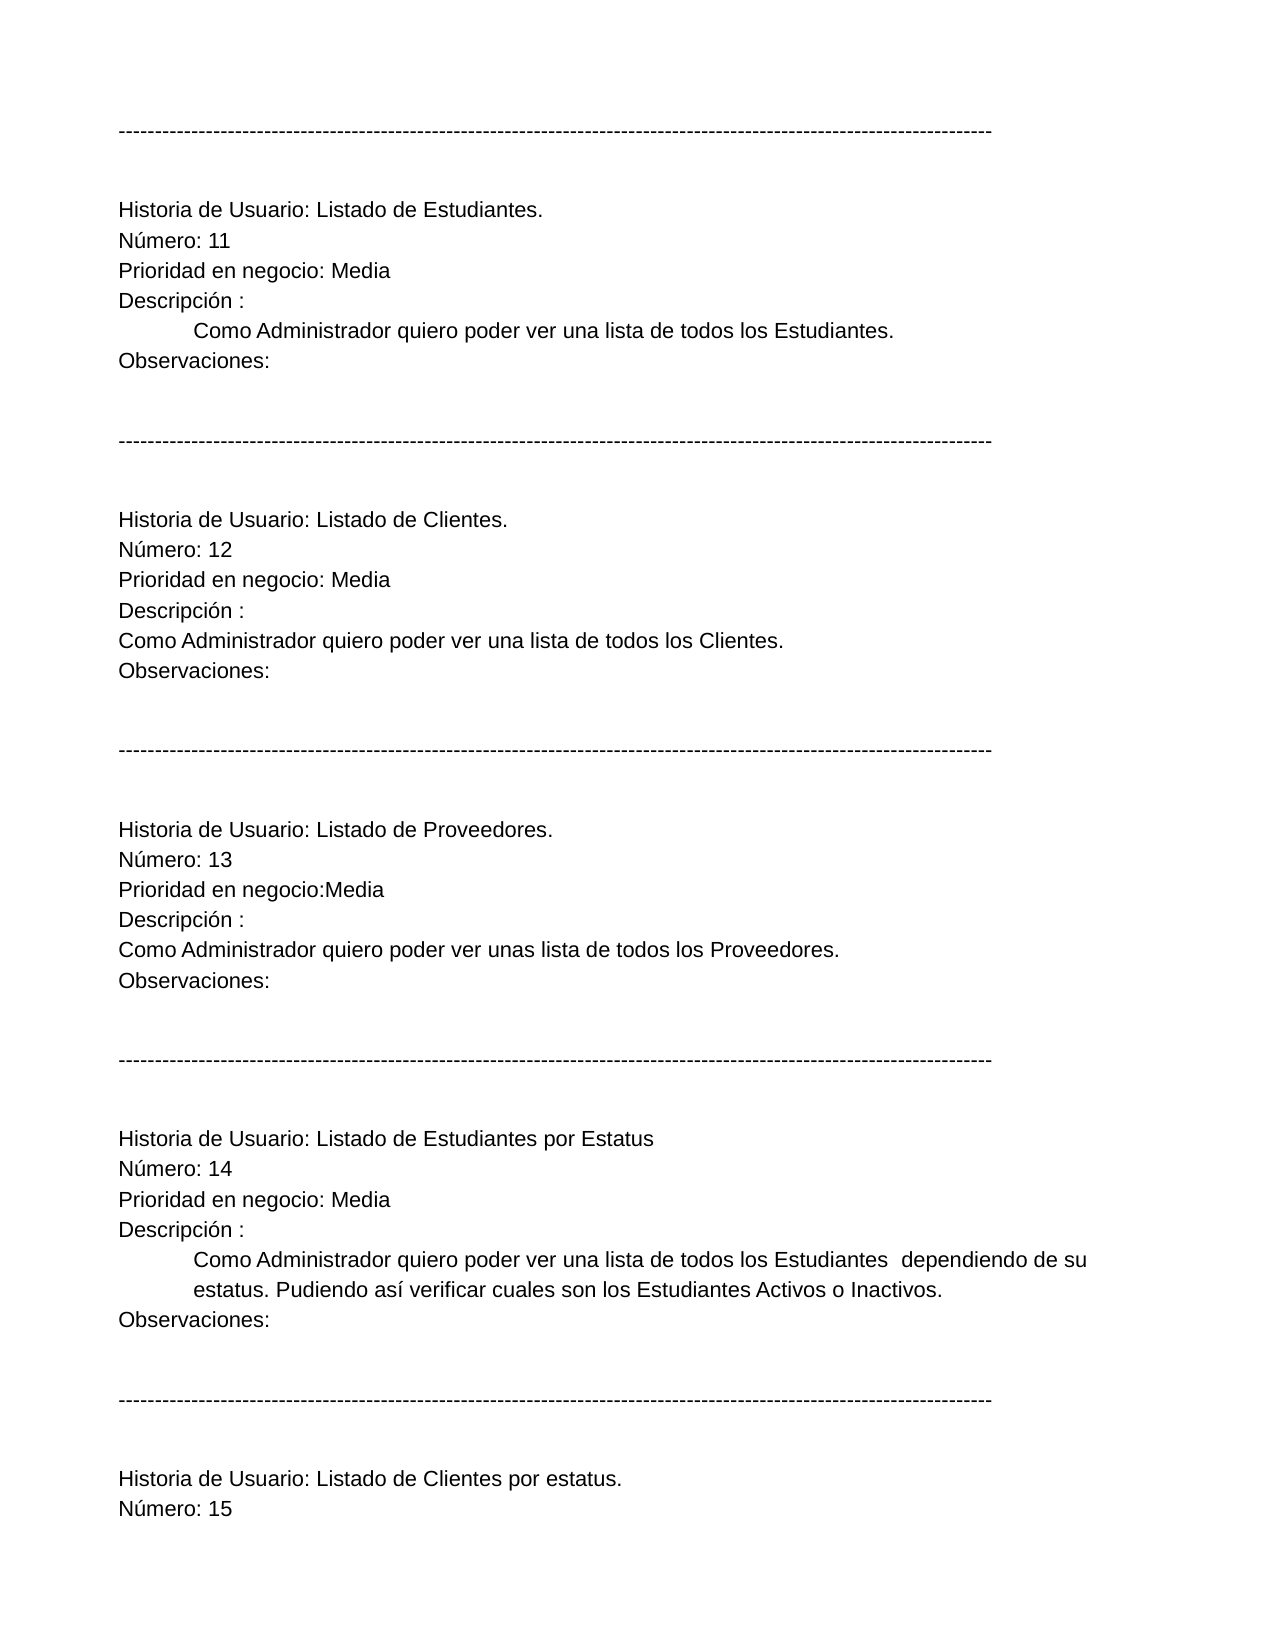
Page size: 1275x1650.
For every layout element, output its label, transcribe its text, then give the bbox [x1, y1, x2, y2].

text Como Administrador quiero poder ver una lista de todos los Clientes. [118, 628, 1157, 653]
text Número: 11 [118, 228, 1157, 253]
text Observaciones: [118, 658, 1157, 683]
text Prioridad en negocio: Media [118, 1187, 1157, 1212]
text Historia de Usuario: Listado de Clientes por estatus. [118, 1466, 1157, 1491]
text Como Administrador quiero poder ver unas lista de todos los Proveedores. [118, 937, 1157, 963]
text Observaciones: [118, 1307, 1157, 1333]
text Descripción : [118, 598, 1157, 623]
text Historia de Usuario: Listado de Clientes. [118, 507, 1157, 532]
text ------------------------------------------------------------------------------------------------------------------------ [118, 118, 1157, 143]
text Prioridad en negocio: Media [118, 258, 1157, 283]
text Observaciones: [118, 968, 1157, 993]
text Observaciones: [118, 348, 1157, 374]
text Descripción : [118, 1217, 1157, 1242]
text Descripción : [118, 907, 1157, 932]
text Descripción : [118, 288, 1157, 313]
text Número: 15 [118, 1496, 1157, 1521]
text Número: 13 [118, 847, 1157, 872]
text Historia de Usuario: Listado de Proveedores. [118, 817, 1157, 842]
text Como Administrador quiero poder ver una lista de todos los Estudiantes dependiendo de su estatus. Pudiendo así verificar cuales son los Estudiantes Activos o Inactivos. [193, 1247, 1157, 1302]
text ------------------------------------------------------------------------------------------------------------------------ [118, 1387, 1157, 1412]
text ------------------------------------------------------------------------------------------------------------------------ [118, 1047, 1157, 1072]
text ------------------------------------------------------------------------------------------------------------------------ [118, 737, 1157, 762]
text Número: 12 [118, 537, 1157, 562]
text ------------------------------------------------------------------------------------------------------------------------ [118, 428, 1157, 453]
text Historia de Usuario: Listado de Estudiantes por Estatus [118, 1126, 1157, 1151]
text Prioridad en negocio: Media [118, 567, 1157, 593]
text Como Administrador quiero poder ver una lista de todos los Estudiantes. [193, 318, 1157, 343]
text Número: 14 [118, 1156, 1157, 1182]
text Prioridad en negocio:Media [118, 877, 1157, 902]
text Historia de Usuario: Listado de Estudiantes. [118, 197, 1157, 223]
